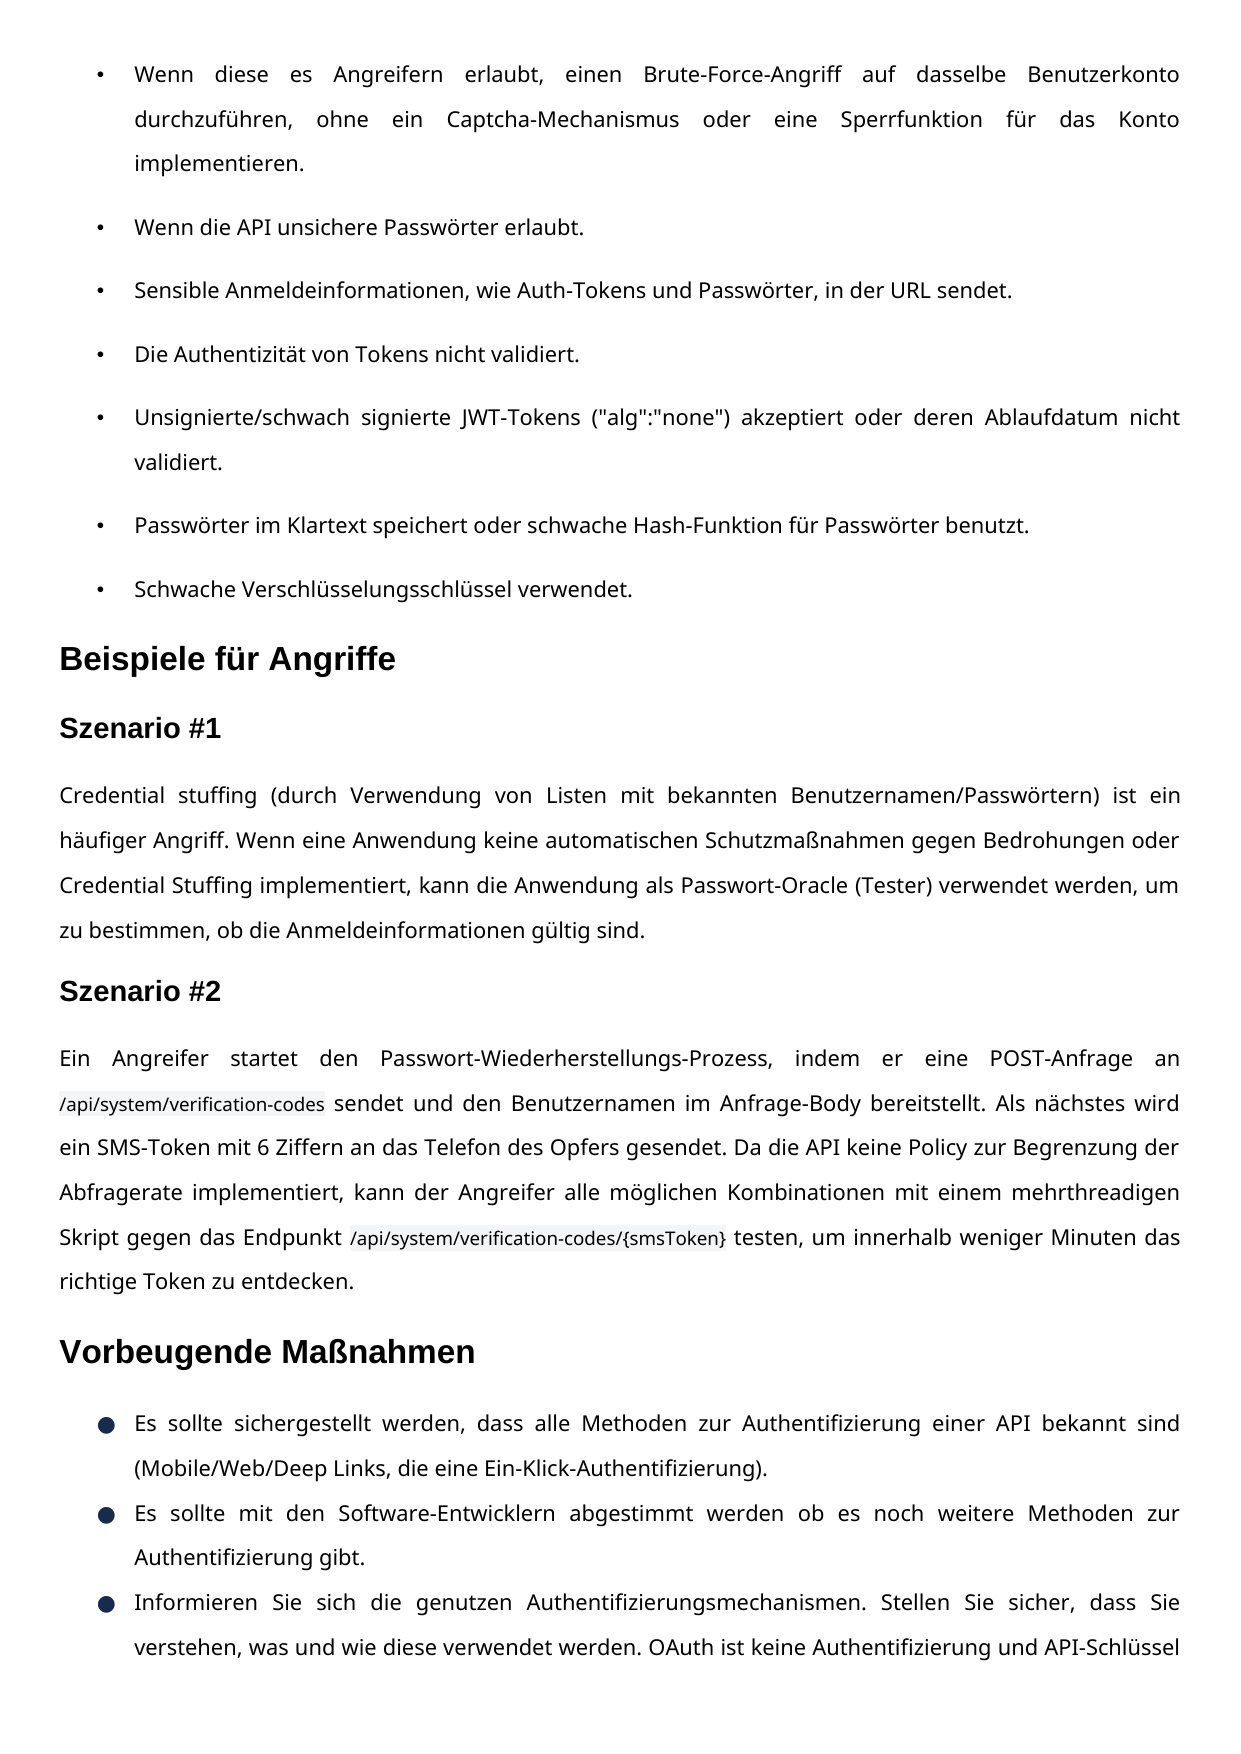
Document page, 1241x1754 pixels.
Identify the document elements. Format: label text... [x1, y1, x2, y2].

list Schwache Verschlüsselungsschlüssel verwendet. [97, 574, 1181, 603]
subtitle Vorbeugende Maßnahmen [59, 1332, 1181, 1370]
list Passwörter im Klartext speichert oder schwache Hash-Funktion für Passwörter benutzt. [97, 510, 1181, 540]
text Ein Angreifer startet den Passwort-Wiederherstellungs-Prozess, indem er eine POST-Anfrage an /api/system/verification-codes sendet und den Benutzernamen im Anfrage-Body bereitstellt. Als nächstes wird ein SMS-Token mit 6 Ziffern an das Telefon des Opfers gesendet. Da die API keine Policy zur Begrenzung der Abfragerate implementiert, kann der Angreifer alle möglichen Kombinationen mit einem mehrthreadigen Skript gegen das Endpunkt /api/system/verification-codes/{smsToken} testen, um innerhalb weniger Minuten das richtige Token zu entdecken. [59, 1043, 1181, 1296]
subtitle Szenario #2 [59, 974, 1181, 1007]
list Wenn die API unsichere Passwörter erlaubt. [97, 212, 1181, 242]
list Es sollte mit den Software-Entwicklern abgestimmt werden ob es noch weitere Methoden zur Authentifizierung gibt. [97, 1498, 1181, 1572]
list Unsignierte/schwach signierte JWT-Tokens ("alg":"none") akzeptiert oder deren Ablaufdatum nicht validiert. [97, 402, 1181, 477]
list Es sollte sichergestellt werden, dass alle Methoden zur Authentifizierung einer API bekannt sind (Mobile/Web/Deep Links, die eine Ein-Klick-Authentifizierung). [97, 1408, 1181, 1483]
list Wenn diese es Angreifern erlaubt, einen Brute-Force-Angriff auf dasselbe Benutzerkonto durchzuführen, ohne ein Captcha-Mechanismus oder eine Sperrfunktion für das Konto implementieren. [97, 59, 1181, 178]
list Informieren Sie sich die genutzen Authentifizierungsmechanismen. Stellen Sie sicher, dass Sie verstehen, was und wie diese verwendet werden. OAuth ist keine Authentifizierung und API-Schlüssel [97, 1587, 1181, 1661]
text Credential stuffing (durch Verwendung von Listen mit bekannten Benutzernamen/Passwörtern) ist ein häufiger Angriff. Wenn eine Anwendung keine automatischen Schutzmaßnahmen gegen Bedrohungen oder Credential Stuffing implementiert, kann die Anwendung als Passwort-Oracle (Tester) verwendet werden, um zu bestimmen, ob die Anmeldeinformationen gültig sind. [59, 781, 1181, 944]
subtitle Beispiele für Angriffe [59, 639, 1181, 678]
list Die Authentizität von Tokens nicht validiert. [97, 339, 1181, 368]
list Sensible Anmeldeinformationen, wie Auth-Tokens und Passwörter, in der URL sendet. [97, 275, 1181, 305]
subtitle Szenario #1 [59, 711, 1181, 745]
